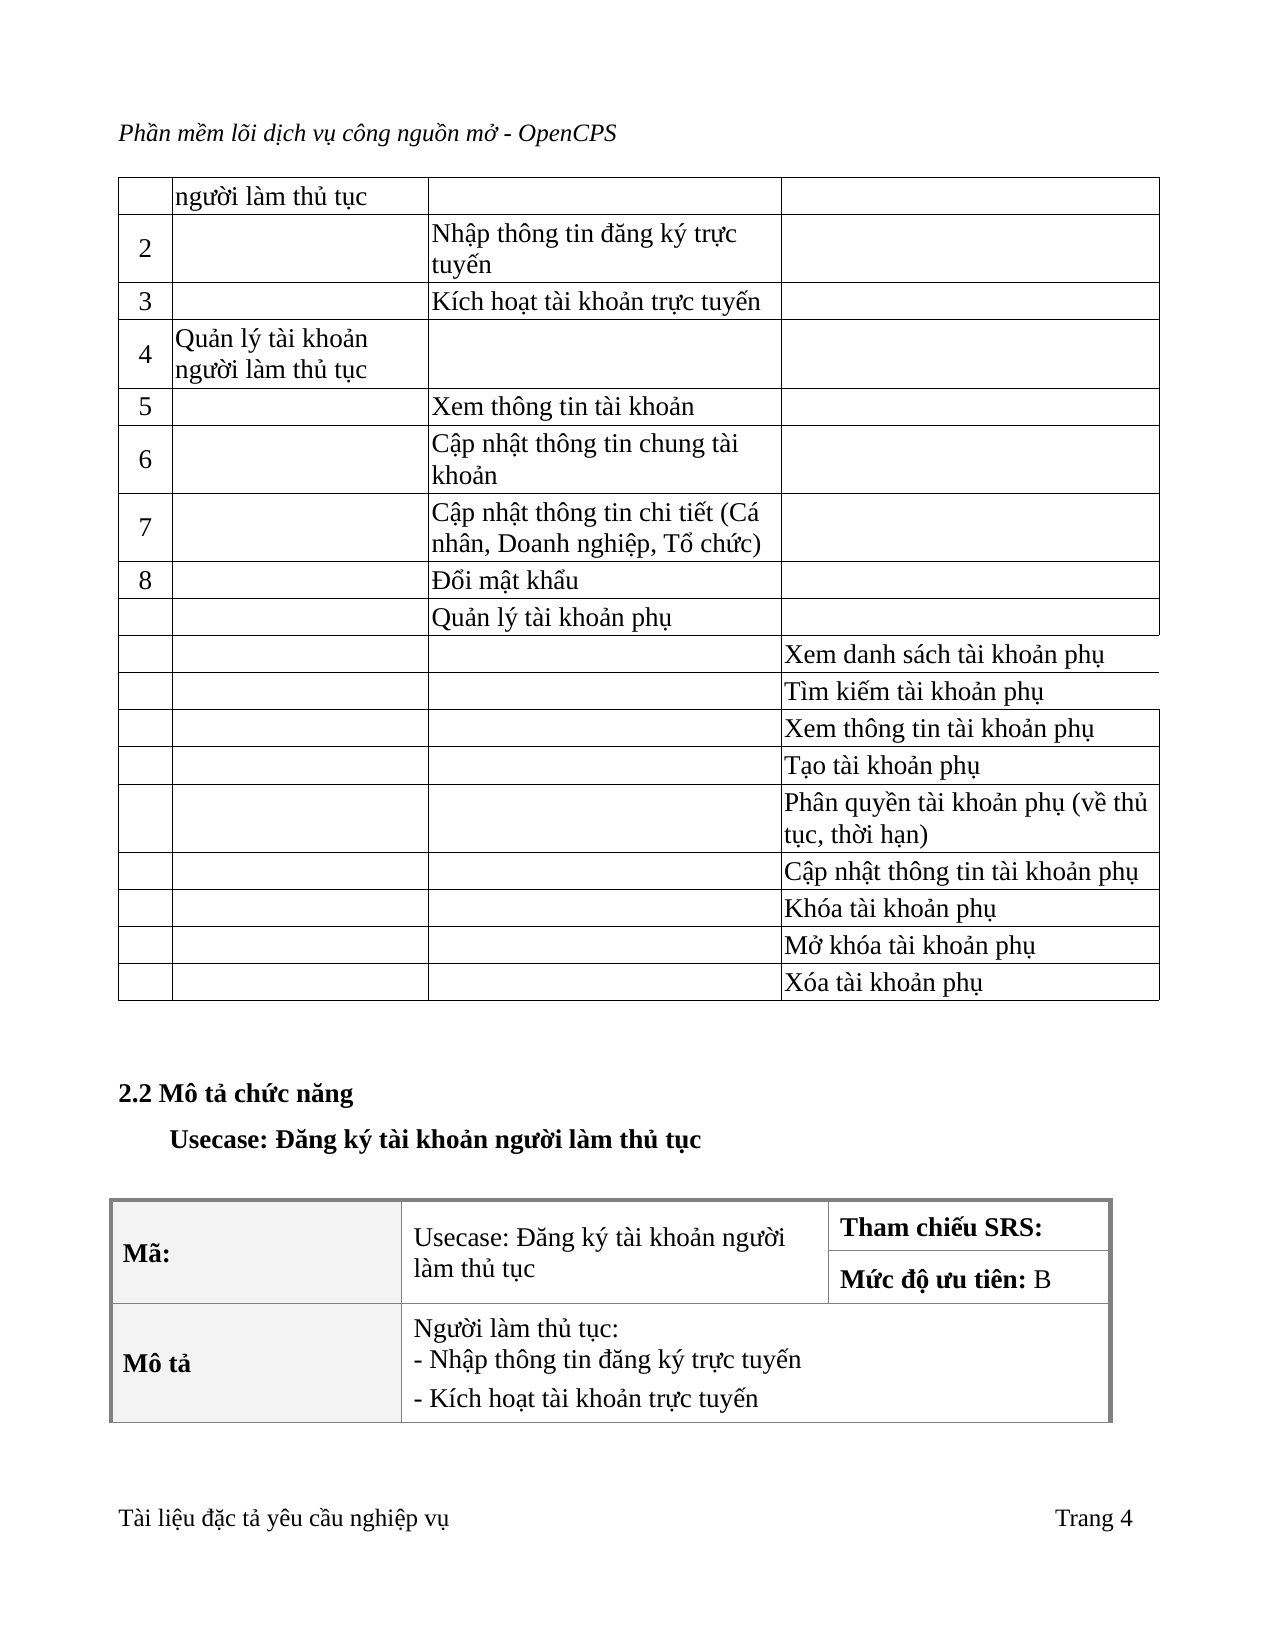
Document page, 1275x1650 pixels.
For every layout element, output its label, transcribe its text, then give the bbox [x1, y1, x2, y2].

table_cell [173, 964, 428, 1000]
table_cell [119, 178, 172, 214]
table_cell [173, 494, 428, 561]
table_cell [119, 785, 172, 852]
table_cell Khóa tài khoản phụ [782, 890, 1159, 926]
table_cell 7 [119, 494, 172, 561]
table_cell [173, 389, 428, 424]
table_cell Phân quyền tài khoản phụ (về thủ tục, thời hạn) [782, 785, 1159, 852]
table_cell Kích hoạt tài khoản trực tuyến [429, 283, 781, 319]
table_cell [782, 562, 1159, 598]
table_cell Xem thông tin tài khoản phụ [782, 710, 1159, 746]
table_cell [173, 599, 428, 635]
table_cell [119, 636, 172, 672]
table_cell [782, 426, 1159, 493]
table_cell Nhập thông tin đăng ký trực tuyến [429, 215, 781, 282]
table_cell [173, 283, 428, 319]
table_cell 5 [119, 389, 172, 424]
table_cell [782, 494, 1159, 561]
table_header Tham chiếu SRS: [829, 1202, 1108, 1250]
table_cell [782, 215, 1159, 282]
table_cell [429, 320, 781, 387]
table_cell người làm thủ tục [173, 178, 428, 214]
table_cell [429, 853, 781, 889]
table_header Usecase: Đăng ký tài khoản người làm thủ tục [402, 1202, 828, 1303]
table_cell Mức độ ưu tiên: B [829, 1251, 1108, 1303]
table_cell [429, 747, 781, 783]
table_cell [782, 389, 1159, 424]
table_cell [429, 673, 781, 709]
table_cell [173, 636, 428, 672]
table_cell [429, 710, 781, 746]
table_cell [119, 710, 172, 746]
table_cell Tìm kiếm tài khoản phụ [782, 673, 1159, 709]
table_cell [119, 599, 172, 635]
table_header Mã: [113, 1202, 401, 1303]
table_cell Xem danh sách tài khoản phụ [782, 636, 1159, 672]
table_cell 3 [119, 283, 172, 319]
table_cell Cập nhật thông tin tài khoản phụ [782, 853, 1159, 889]
table_cell [173, 785, 428, 852]
table_cell [429, 636, 781, 672]
table_cell Mở khóa tài khoản phụ [782, 927, 1159, 963]
table_cell [429, 178, 781, 214]
subtitle Usecase: Đăng ký tài khoản người làm thủ tục [169, 1123, 1157, 1154]
table_cell [119, 964, 172, 1000]
table_cell Đổi mật khẩu [429, 562, 781, 598]
table_cell [173, 853, 428, 889]
table_cell [173, 710, 428, 746]
table_cell [173, 215, 428, 282]
table_cell [782, 599, 1159, 635]
table_cell 8 [119, 562, 172, 598]
table_cell [429, 785, 781, 852]
table_cell Xóa tài khoản phụ [782, 964, 1159, 1000]
table_cell [173, 890, 428, 926]
table_cell Cập nhật thông tin chung tài khoản [429, 426, 781, 493]
table_cell [782, 320, 1159, 387]
table_cell [119, 673, 172, 709]
table_cell [429, 927, 781, 963]
table_cell 2 [119, 215, 172, 282]
table_cell Xem thông tin tài khoản [429, 389, 781, 424]
table_cell [173, 426, 428, 493]
table_cell [119, 890, 172, 926]
table_cell [429, 890, 781, 926]
table_cell [119, 927, 172, 963]
table_cell Quản lý tài khoản người làm thủ tục [173, 320, 428, 387]
table_cell Cập nhật thông tin chi tiết (Cá nhân, Doanh nghiệp, Tổ chức) [429, 494, 781, 561]
table_cell Mô tả [113, 1304, 401, 1422]
table_cell [782, 178, 1159, 214]
table_cell Quản lý tài khoản phụ [429, 599, 781, 635]
table_cell 4 [119, 320, 172, 387]
table_cell [429, 964, 781, 1000]
table_cell [119, 853, 172, 889]
table_cell [173, 673, 428, 709]
table_cell [119, 747, 172, 783]
table_cell [782, 283, 1159, 319]
table_cell Tạo tài khoản phụ [782, 747, 1159, 783]
subtitle 2.2 Mô tả chức năng [118, 1077, 1157, 1108]
table_cell 6 [119, 426, 172, 493]
table_cell Người làm thủ tục: - Nhập thông tin đăng ký trực tuyến - Kích hoạt tài khoản trực tuyến [402, 1304, 1108, 1422]
table_cell [173, 927, 428, 963]
table_cell [173, 747, 428, 783]
table_cell [173, 562, 428, 598]
